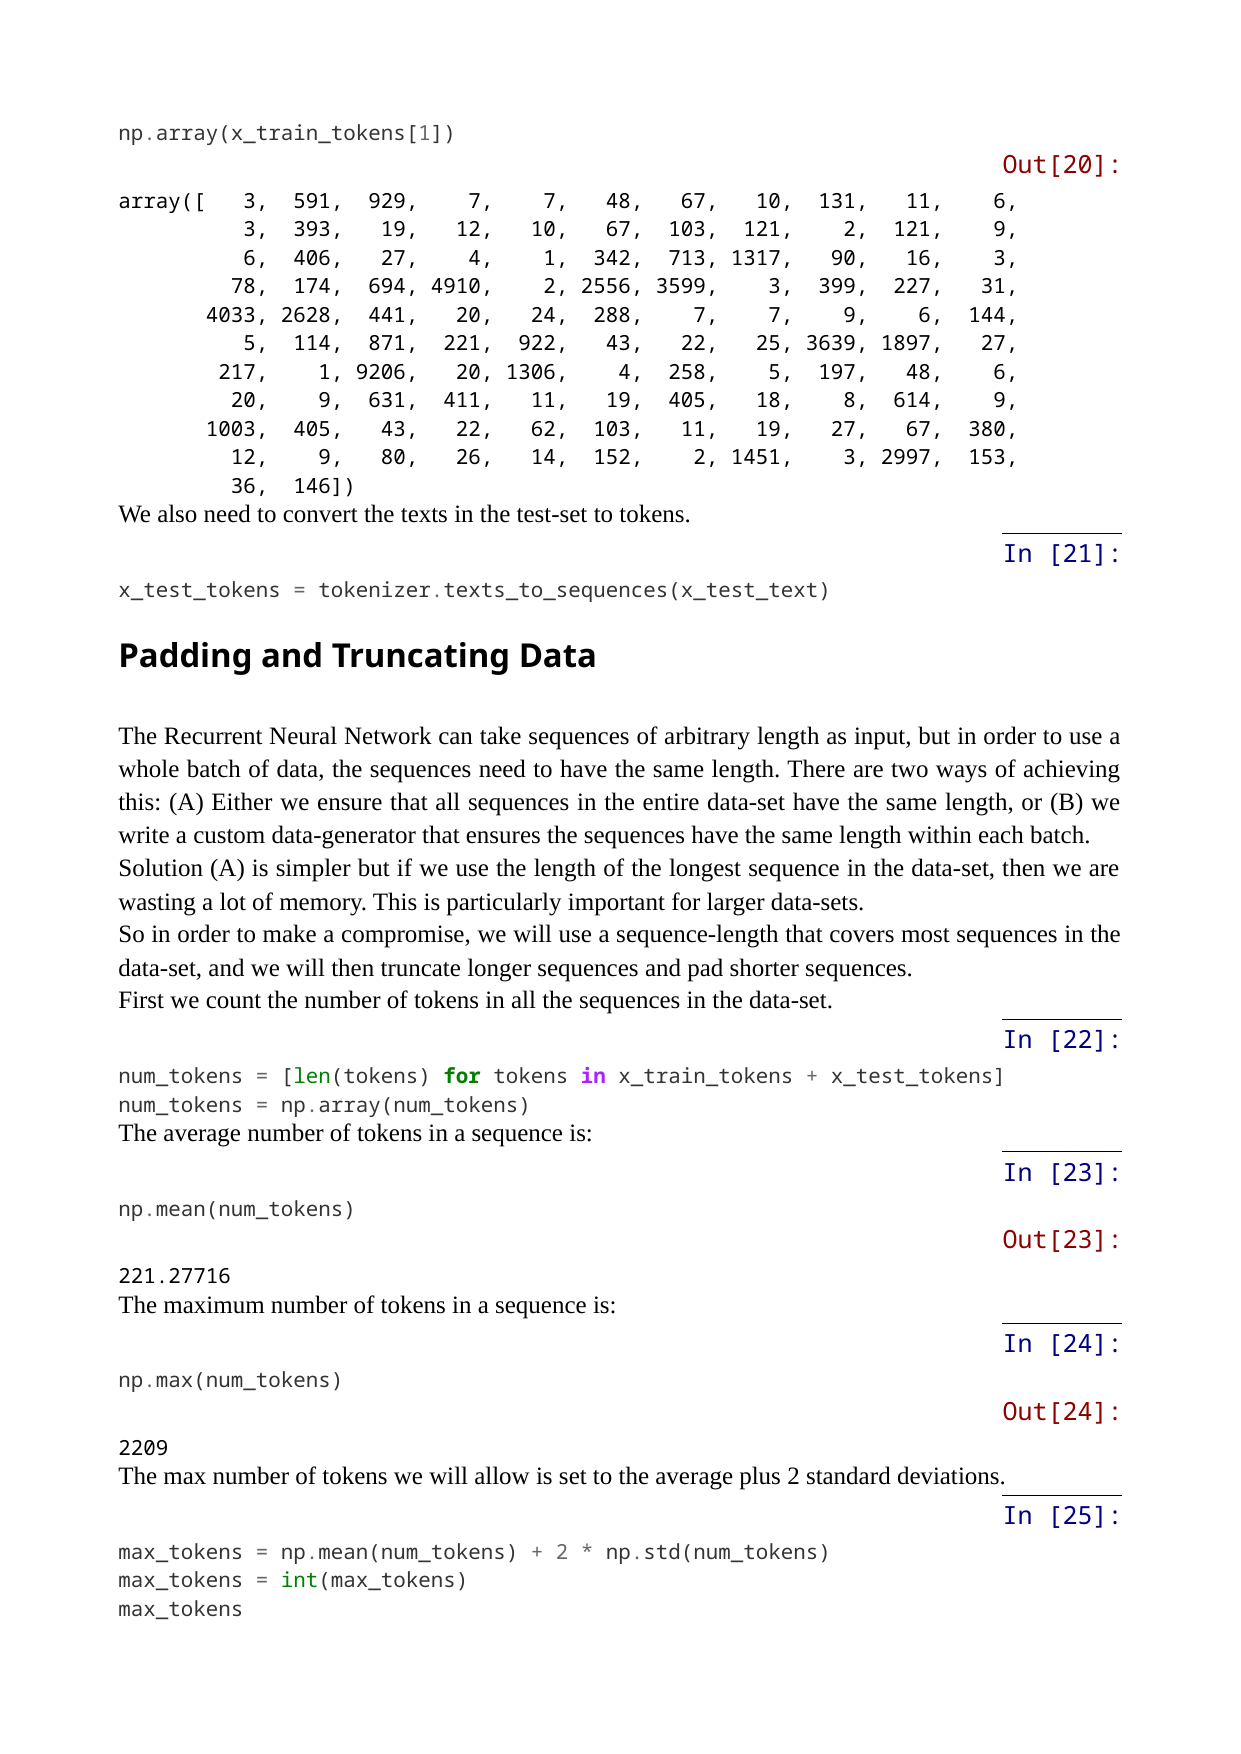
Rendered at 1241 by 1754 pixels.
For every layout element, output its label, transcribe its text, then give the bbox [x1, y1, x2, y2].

text num_tokens = [len(tokens) for tokens in x_train_tokens + x_test_tokens] [118, 1061, 1122, 1090]
text The max number of tokens we will allow is set to the average plus 2 standard deviations. [118, 1461, 1122, 1490]
text 221.27716 [118, 1261, 1122, 1290]
text np.max(num_tokens) [118, 1365, 1122, 1394]
text max_tokens = int(max_tokens) [118, 1566, 1122, 1594]
text In [25]: [118, 1494, 1122, 1532]
text 36, 146]) [118, 471, 1122, 499]
text 3, 393, 19, 12, 10, 67, 103, 121, 2, 121, 9, [118, 214, 1122, 243]
text 1003, 405, 43, 22, 62, 103, 11, 19, 27, 67, 380, [118, 414, 1122, 442]
text 4033, 2628, 441, 20, 24, 288, 7, 7, 9, 6, 144, [118, 300, 1122, 328]
text First we count the number of tokens in all the sequences in the data-set. [118, 986, 1122, 1014]
text num_tokens = np.array(num_tokens) [118, 1090, 1122, 1118]
text Out[23]: [118, 1222, 1122, 1256]
text max_tokens = np.mean(num_tokens) + 2 * np.std(num_tokens) [118, 1537, 1122, 1566]
text 2209 [118, 1433, 1122, 1461]
text 6, 406, 27, 4, 1, 342, 713, 1317, 90, 16, 3, [118, 243, 1122, 271]
text Out[20]: [118, 147, 1122, 181]
text Solution (A) is simpler but if we use the length of the longest sequence in the data-set, then we are wasting a lot of memory. This is particularly important for larger data-sets. [118, 853, 1122, 915]
text np.mean(num_tokens) [118, 1194, 1122, 1222]
text So in order to make a compromise, we will use a sequence-length that covers most sequences in the data-set, and we will then truncate longer sequences and pad shorter sequences. [118, 919, 1122, 981]
text 5, 114, 871, 221, 922, 43, 22, 25, 3639, 1897, 27, [118, 328, 1122, 357]
text The average number of tokens in a sequence is: [118, 1118, 1122, 1147]
text The maximum number of tokens in a sequence is: [118, 1290, 1122, 1318]
text In [21]: [118, 533, 1122, 570]
text Out[24]: [118, 1394, 1122, 1428]
text In [22]: [118, 1019, 1122, 1056]
text np.array(x_train_tokens[1]) [118, 118, 1122, 147]
text 20, 9, 631, 411, 11, 19, 405, 18, 8, 614, 9, [118, 385, 1122, 414]
text The Recurrent Neural Network can take sequences of arbitrary length as input, but in order to use a whole batch of data, the sequences need to have the same length. There are two ways of achieving this: (A) Either we ensure that all sequences in the entire data-set have the same length, or (B) we write a custom data-generator that ensures the sequences have the same length within each batch. [118, 721, 1122, 849]
text max_tokens [118, 1594, 1122, 1622]
text x_test_tokens = tokenizer.texts_to_sequences(x_test_text) [118, 575, 1122, 604]
text In [23]: [118, 1151, 1122, 1188]
text In [24]: [118, 1323, 1122, 1360]
text We also need to convert the texts in the test-set to tokens. [118, 499, 1122, 528]
text 12, 9, 80, 26, 14, 152, 2, 1451, 3, 2997, 153, [118, 442, 1122, 471]
text 78, 174, 694, 4910, 2, 2556, 3599, 3, 399, 227, 31, [118, 271, 1122, 300]
text 217, 1, 9206, 20, 1306, 4, 258, 5, 197, 48, 6, [118, 357, 1122, 385]
text array([ 3, 591, 929, 7, 7, 48, 67, 10, 131, 11, 6, [118, 186, 1122, 214]
subtitle Padding and Truncating Data [118, 632, 1122, 677]
